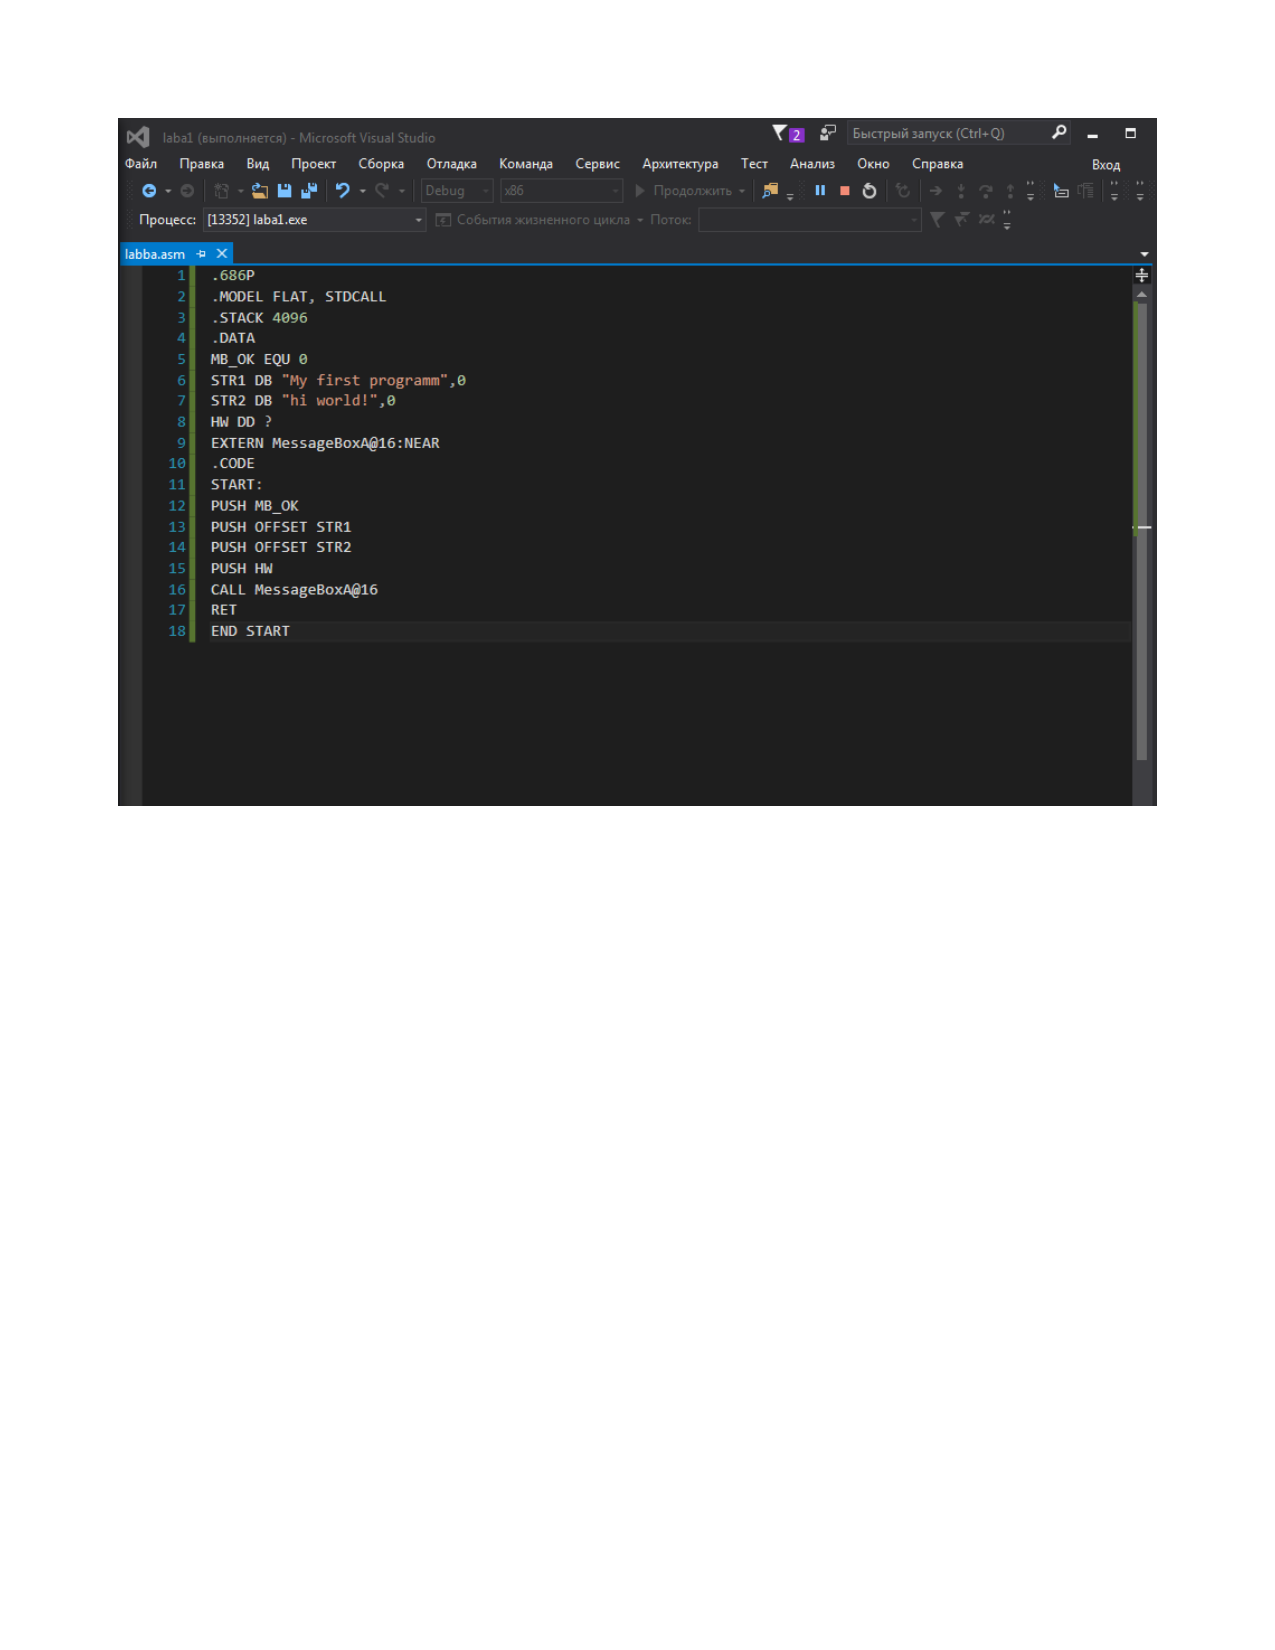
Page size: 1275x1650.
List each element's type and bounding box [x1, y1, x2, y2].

picture [118, 118, 1157, 806]
